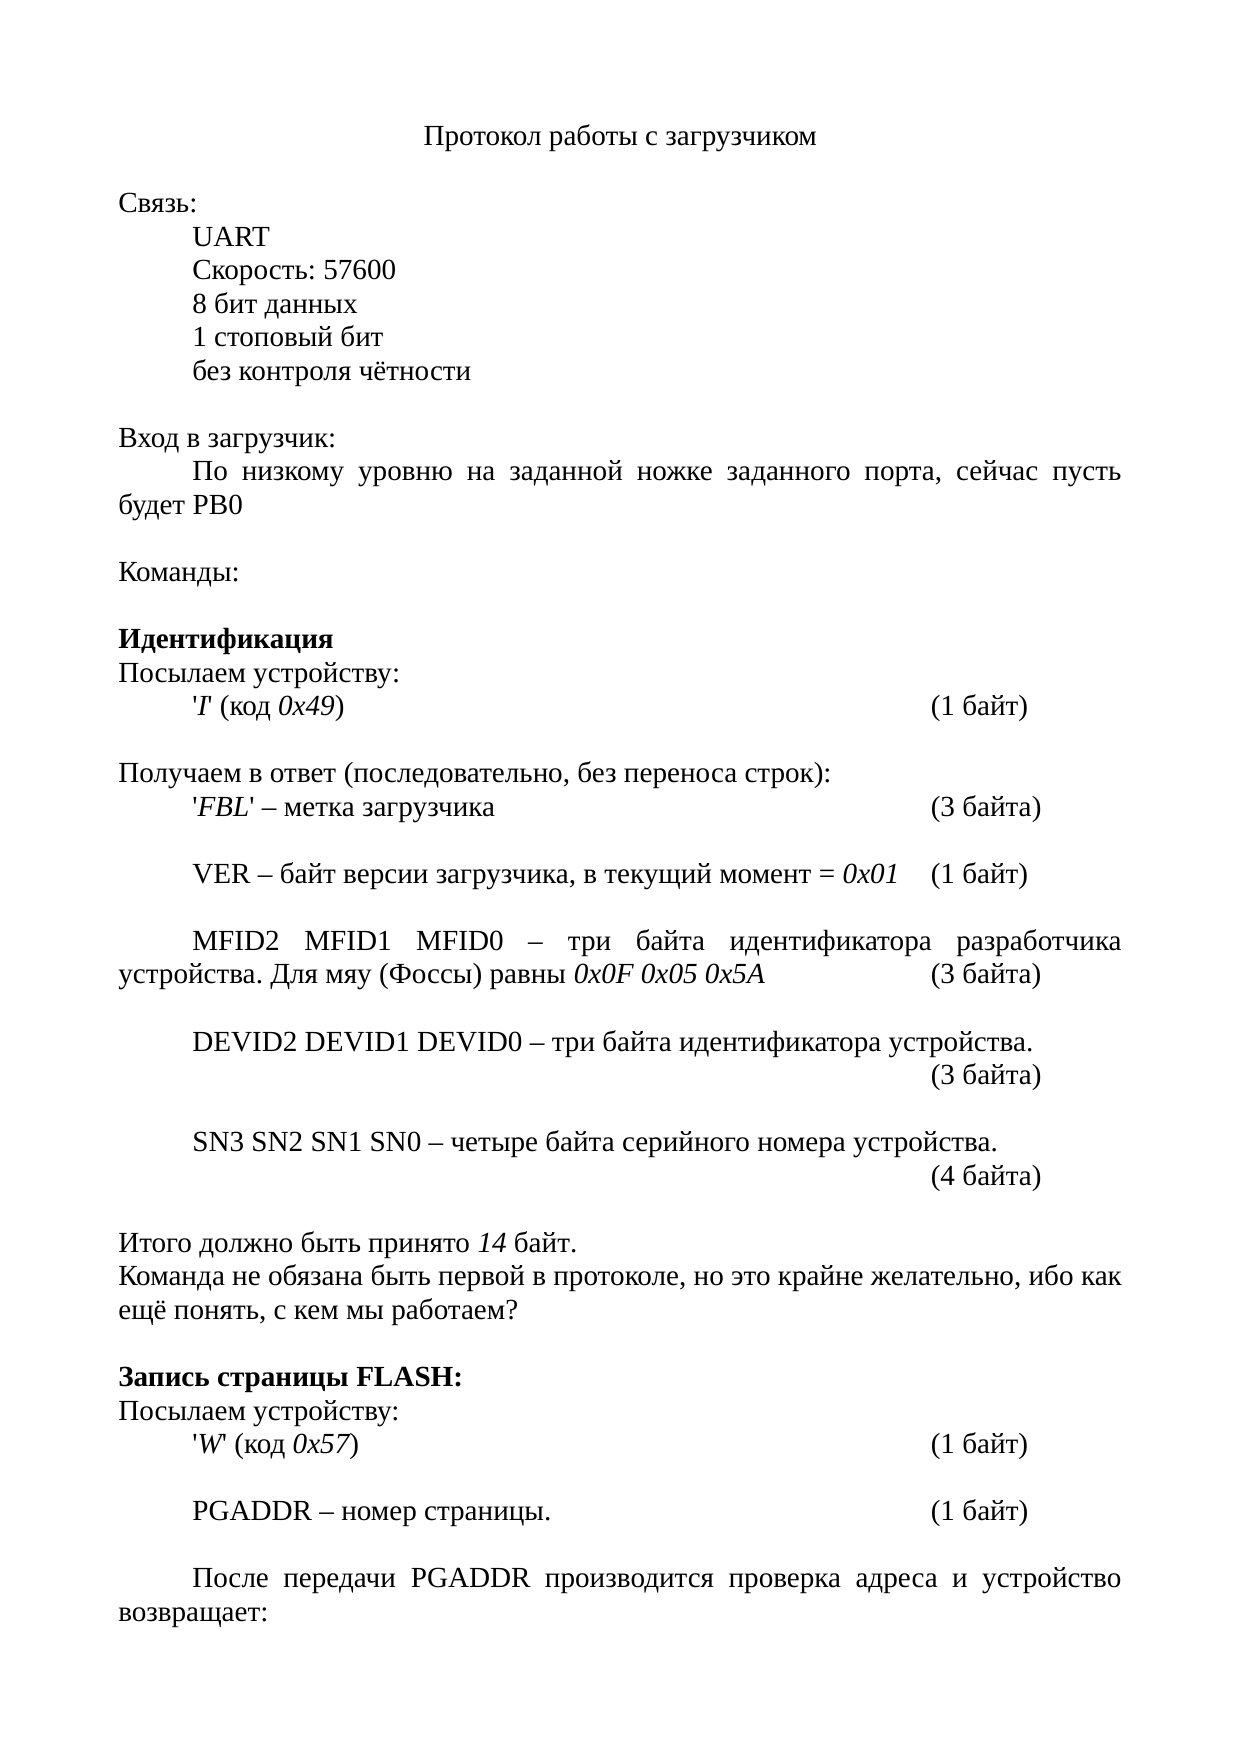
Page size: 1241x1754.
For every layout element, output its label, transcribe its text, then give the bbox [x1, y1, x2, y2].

text Итого должно быть принято 14 байт. [118, 1225, 1122, 1258]
text Команда не обязана быть первой в протоколе, но это крайне желательно, ибо как ещё понять, с кем мы работаем? [118, 1258, 1122, 1326]
text MFID2 MFID1 MFID0 – три байта идентификатора разработчика устройства. Для мяу (Фоссы) равны 0x0F 0x05 0x5A (3 байта) [118, 923, 1122, 990]
text Связь: [118, 185, 1122, 219]
text PGADDR – номер страницы. (1 байт) [118, 1493, 1122, 1527]
text 'W' (код 0x57) (1 байт) [118, 1426, 1122, 1460]
text VER – байт версии загрузчика, в текущий момент = 0x01 (1 байт) [118, 856, 1122, 889]
text Посылаем устройству: [118, 655, 1122, 688]
text 'FBL' – метка загрузчика (3 байта) [118, 789, 1122, 822]
text 8 бит данных [118, 286, 1122, 319]
text SN3 SN2 SN1 SN0 – четыре байта серийного номера устройства. (4 байта) [118, 1124, 1122, 1191]
text Протокол работы с загрузчиком [118, 118, 1122, 152]
text DEVID2 DEVID1 DEVID0 – три байта идентификатора устройства. (3 байта) [118, 1024, 1122, 1091]
text UART [118, 219, 1122, 252]
text По низкому уровню на заданной ножке заданного порта, сейчас пусть будет PB0 [118, 453, 1122, 521]
text без контроля чётности [118, 353, 1122, 386]
text 'I' (код 0x49) (1 байт) [118, 688, 1122, 722]
text Идентификация [118, 621, 1122, 655]
text Скорость: 57600 [118, 252, 1122, 286]
text Вход в загрузчик: [118, 420, 1122, 453]
text 1 стоповый бит [118, 319, 1122, 353]
text Посылаем устройству: [118, 1393, 1122, 1426]
text После передачи PGADDR производится проверка адреса и устройство возвращает: [118, 1560, 1122, 1627]
text Команды: [118, 554, 1122, 588]
text Получаем в ответ (последовательно, без переноса строк): [118, 755, 1122, 789]
text Запись страницы FLASH: [118, 1359, 1122, 1393]
